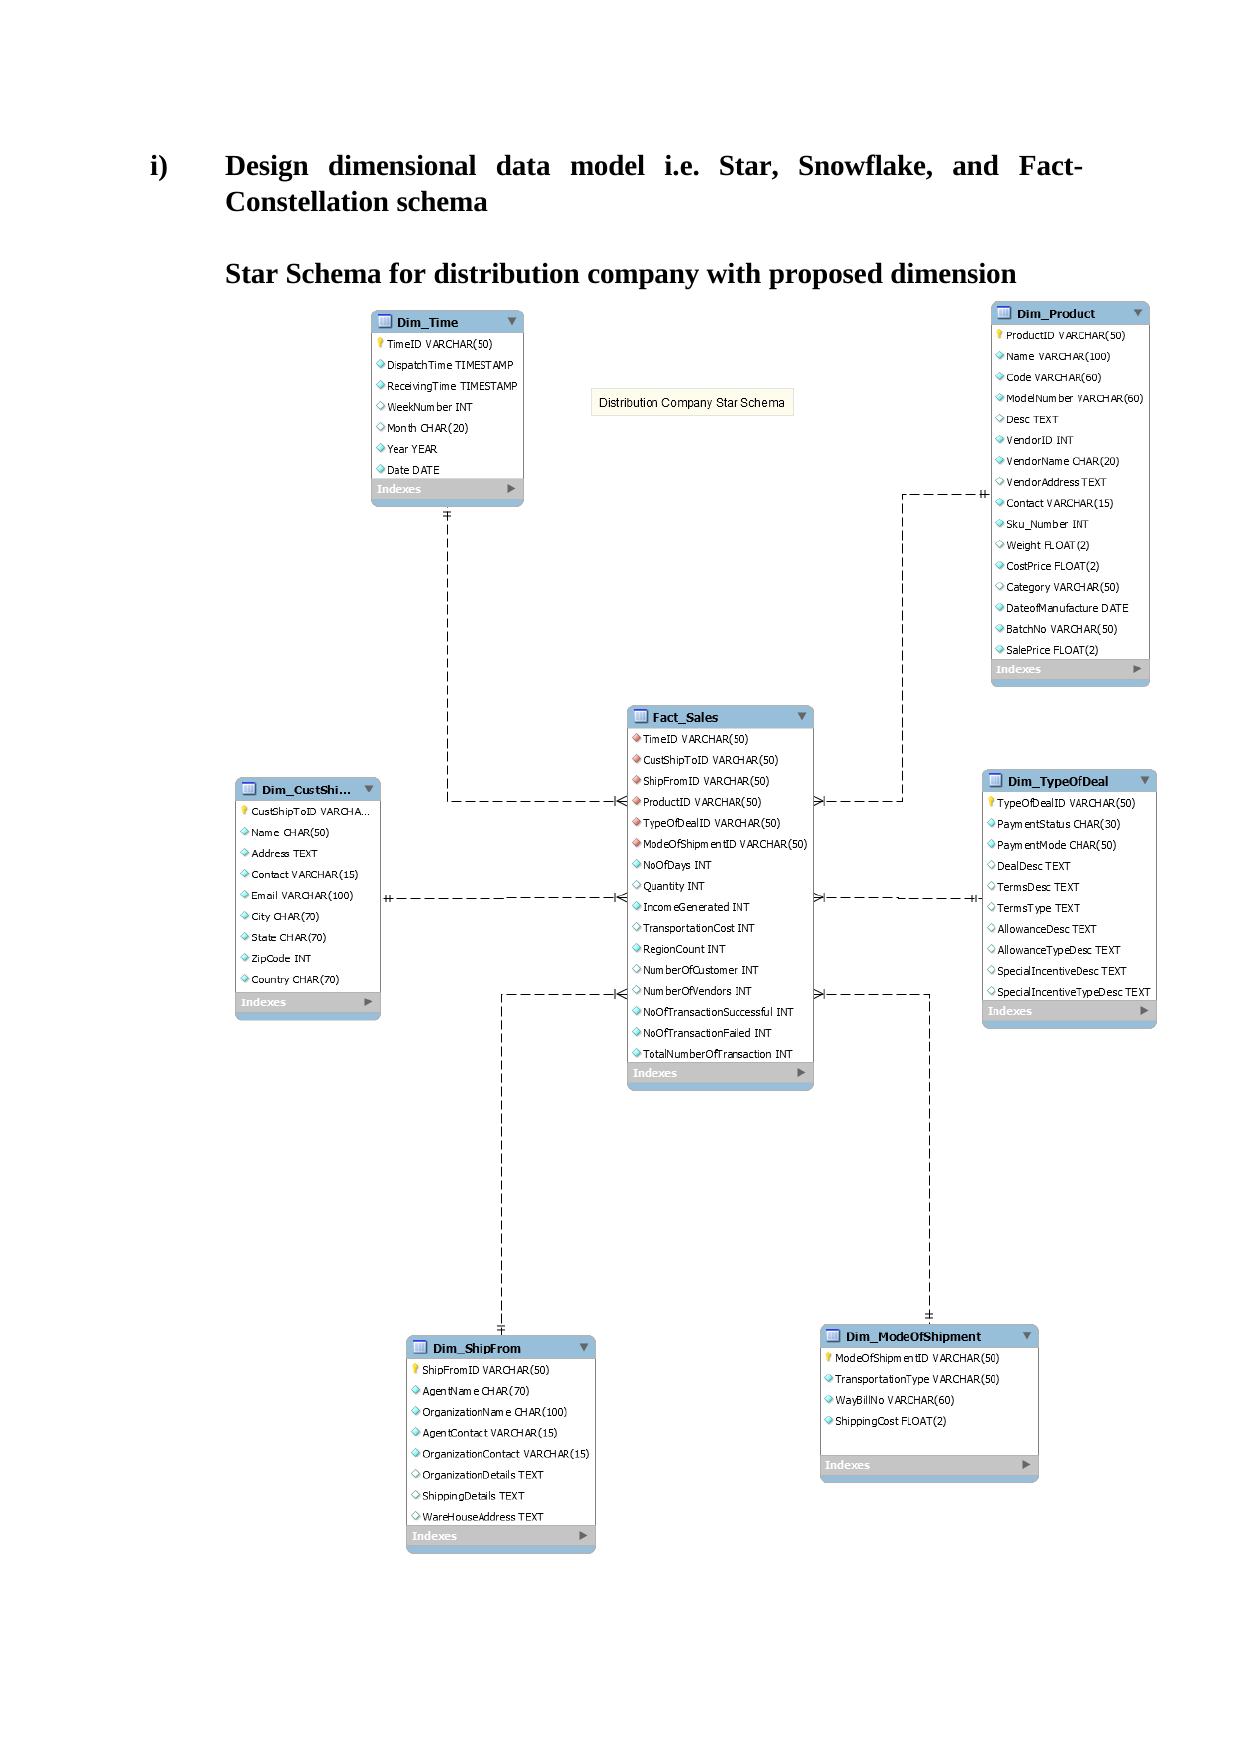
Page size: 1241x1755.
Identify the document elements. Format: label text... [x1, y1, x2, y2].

text Star Schema for distribution company with proposed dimension [225, 256, 1176, 289]
list Design dimensional data model i.e. Star, Snowflake, and Fact- Constellation schema [150, 148, 1091, 217]
picture [225, 292, 1165, 1562]
